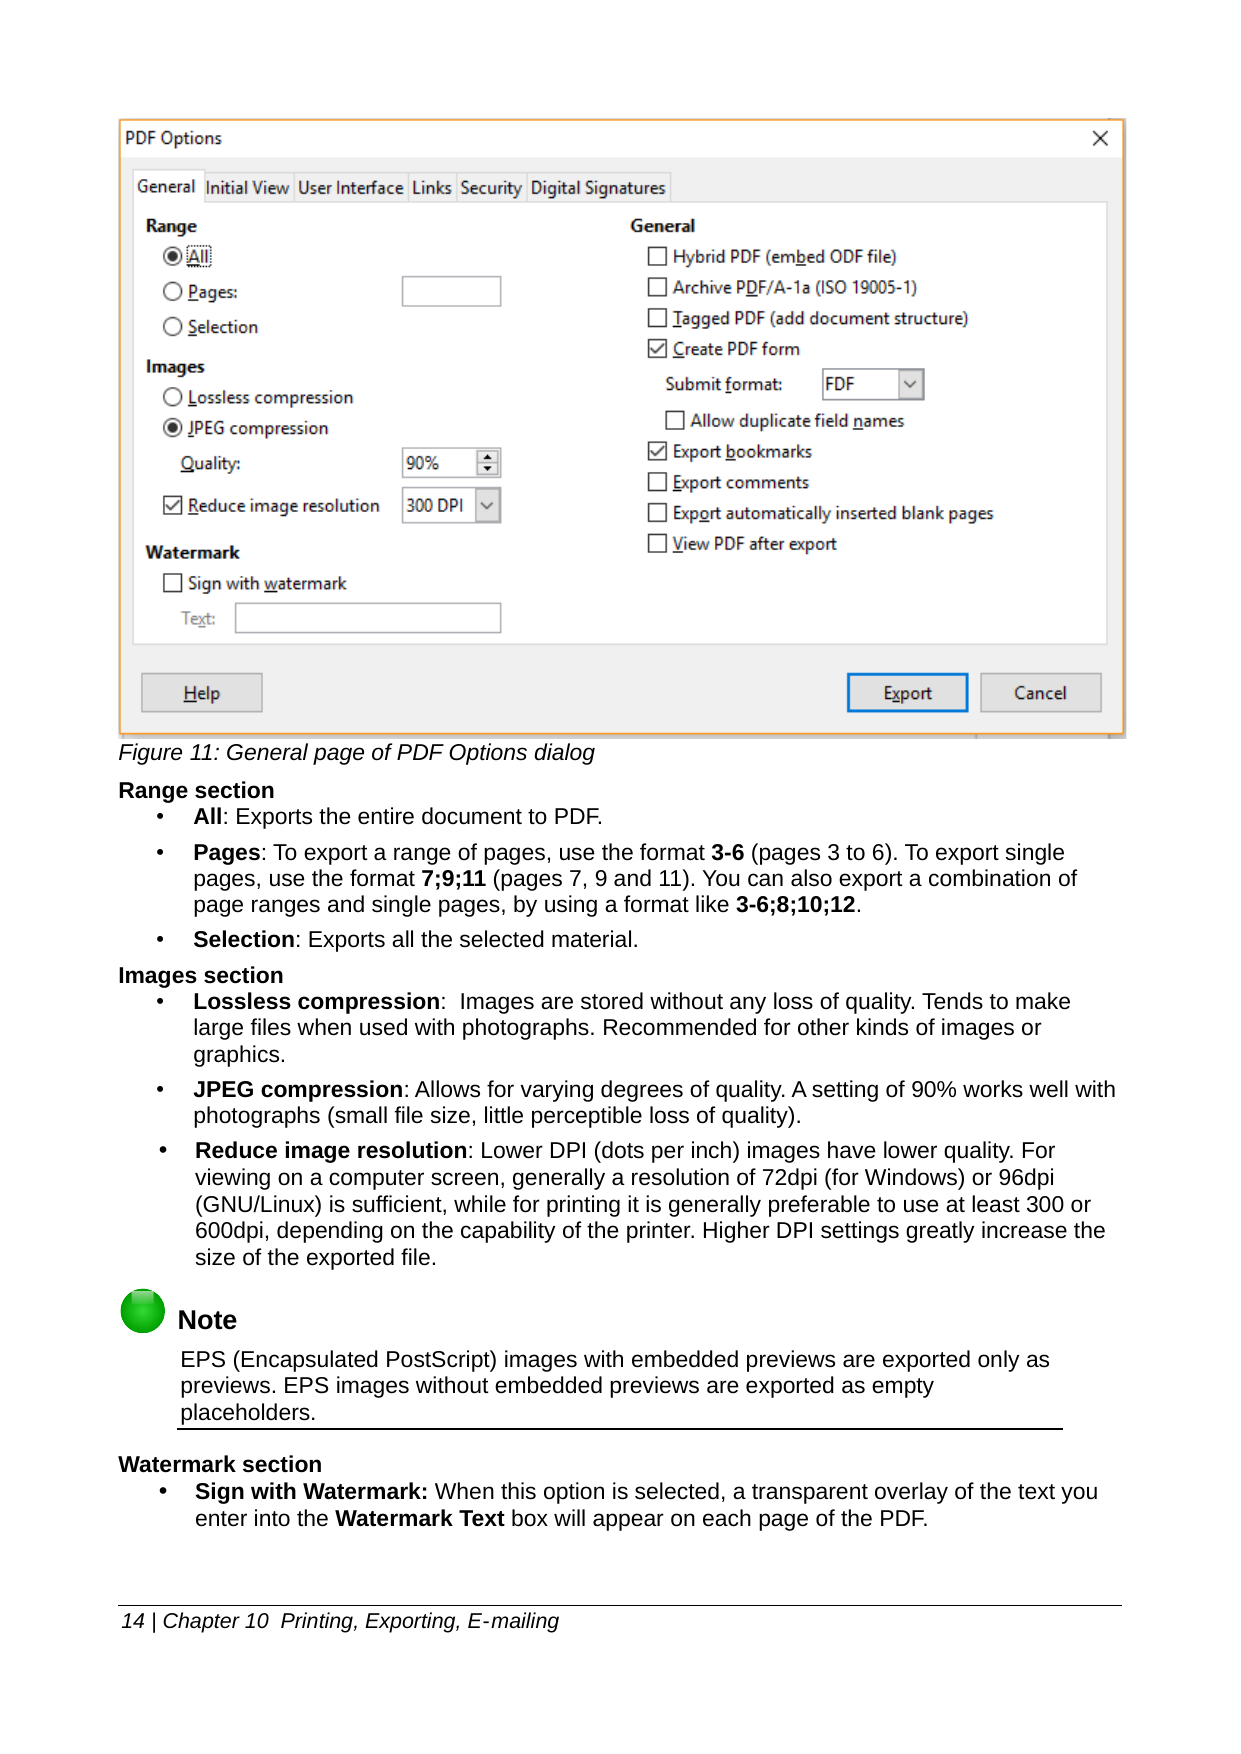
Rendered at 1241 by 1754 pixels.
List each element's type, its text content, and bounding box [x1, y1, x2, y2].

list Lossless compression: Images are stored without any loss of quality. Tends to make large files when used with photographs. Recommended for other kinds of images or graphics. [156, 988, 1122, 1067]
list Reduce image resolution: Lower DPI (dots per inch) images have lower quality. For viewing on a computer screen, generally a resolution of 72dpi (for Windows) or 96dpi (GNU/Linux) is sufficient, while for printing it is generally preferable to use at least 300 or 600dpi, depending on the capability of the printer. Higher DPI settings greatly increase the size of the exported file. [156, 1137, 1122, 1270]
text Watermark section [118, 1451, 1122, 1478]
list Selection: Exports all the selected material. [156, 926, 1122, 953]
picture [118, 118, 1127, 739]
list All: Exports the entire document to PDF. [156, 803, 1122, 830]
text Images section [118, 962, 1122, 988]
list Sign with Watermark: When this option is selected, a transparent overlay of the text you enter into the Watermark Text box will appear on each page of the PDF. [156, 1478, 1122, 1531]
text EPS (Encapsulated PostScript) images with embedded previews are exported only as previews. EPS images without embedded previews are exported as empty placeholders. [177, 1343, 1063, 1428]
list JPEG compression: Allows for varying degrees of quality. A setting of 90% works well with photographs (small file size, little perceptible loss of quality). [156, 1076, 1122, 1129]
text Range section [118, 777, 1122, 803]
list Pages: To export a range of pages, use the format 3-6 (pages 3 to 6). To export single pages, use the format 7;9;11 (pages 7, 9 and 11). You can also export a combination of page ranges and single pages, by using a format like 3-6;8;10;12. [156, 838, 1122, 918]
text Figure 11: General page of PDF Options dialog [118, 739, 1127, 765]
subtitle Note [118, 1286, 1122, 1336]
